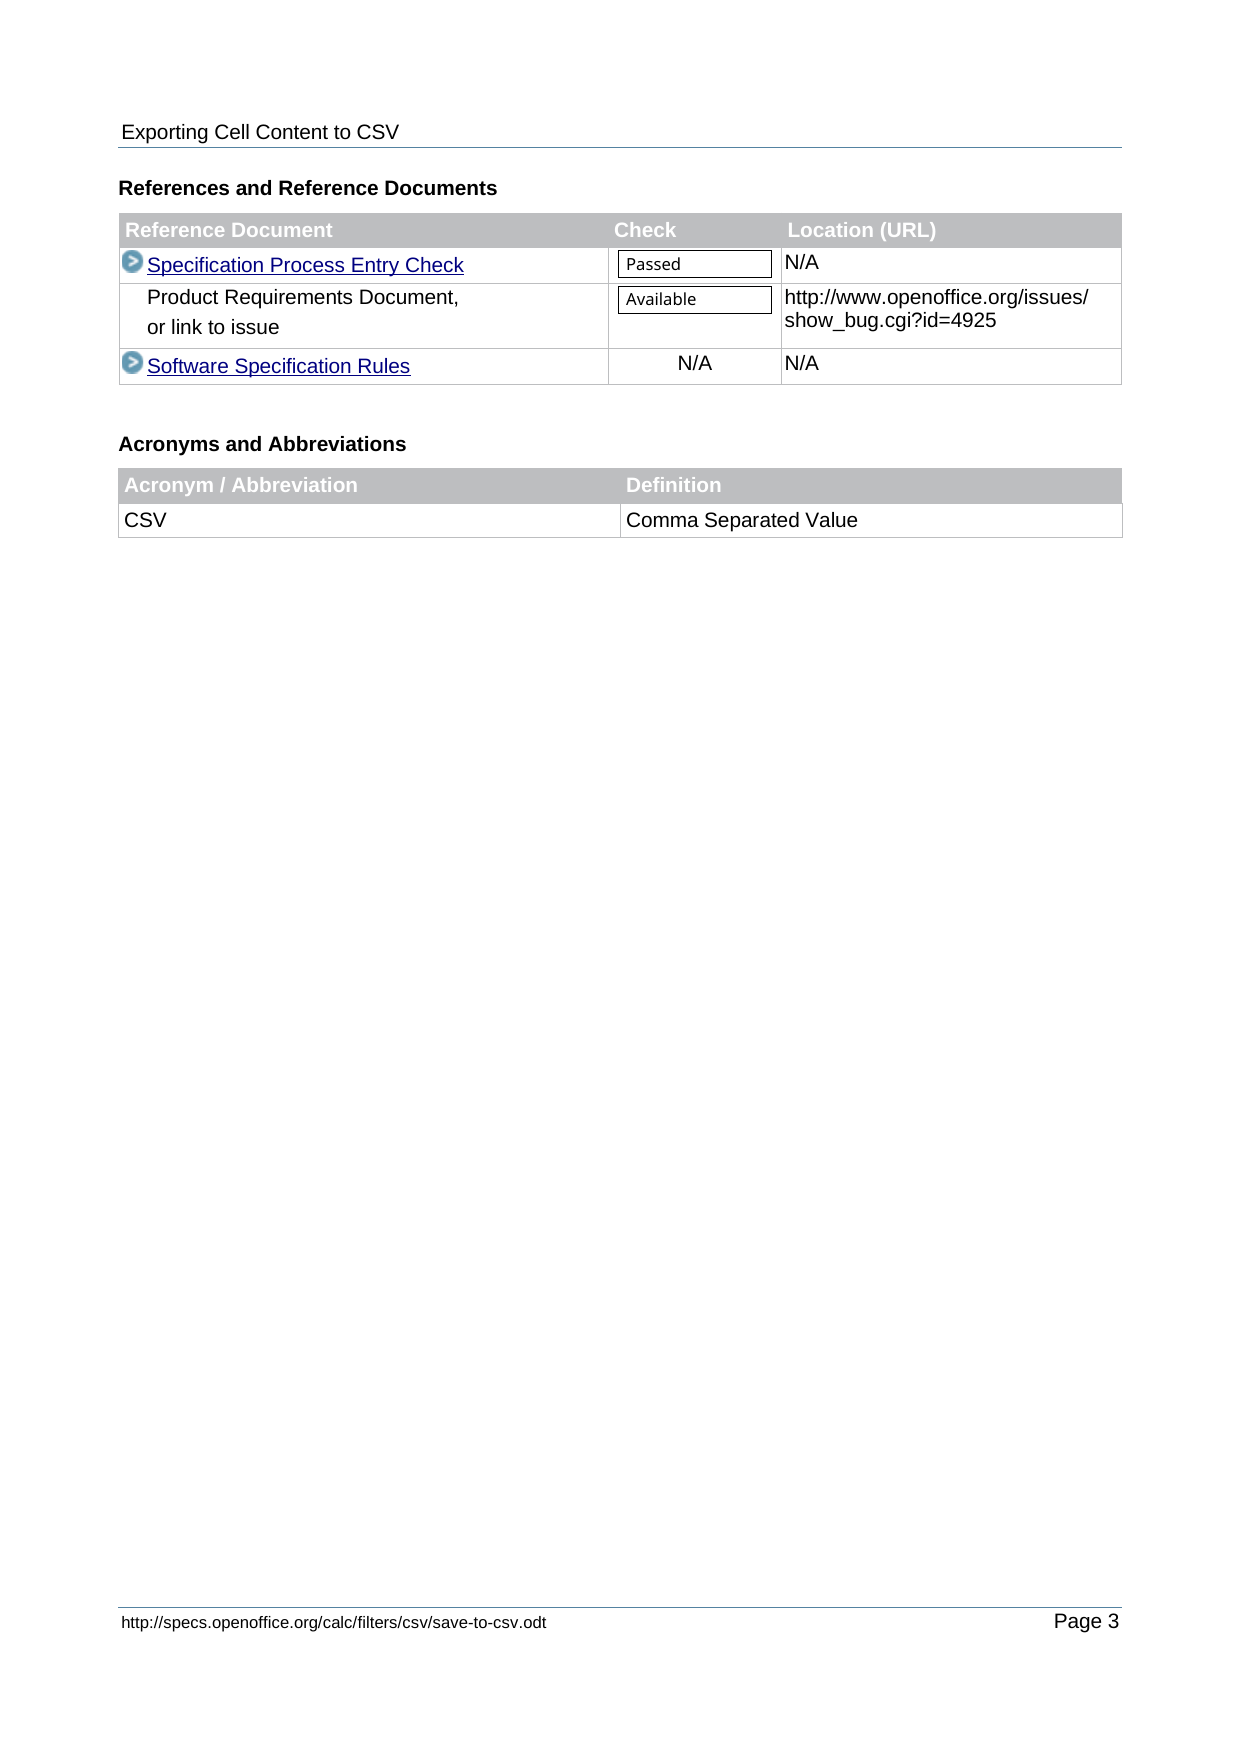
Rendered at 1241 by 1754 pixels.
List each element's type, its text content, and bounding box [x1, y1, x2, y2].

table_cell Specification Process Entry Check [120, 248, 608, 283]
picture [122, 250, 147, 273]
table_header Definition [620, 468, 1122, 503]
table_cell N/A [609, 349, 781, 384]
table_cell http://www.openoffice.org/issues/show_bug.cgi?id=4925 [782, 284, 1121, 348]
table_cell [609, 284, 781, 348]
table_cell N/A [782, 248, 1121, 283]
subtitle Acronyms and Abbreviations [118, 432, 1122, 455]
table_header Acronym / Abbreviation [118, 468, 620, 503]
table_cell CSV [119, 504, 620, 537]
table_header Reference Document [119, 213, 608, 248]
picture [122, 351, 147, 374]
table_cell Product Requirements Document, or link to issue [120, 284, 608, 348]
table_cell Software Specification Rules [120, 349, 608, 384]
table_cell Comma Separated Value [621, 504, 1122, 537]
table_header Location (URL) [782, 213, 1122, 248]
table_header Check [609, 213, 781, 248]
subtitle References and Reference Documents [118, 177, 1122, 200]
table_cell [609, 248, 781, 283]
table_cell N/A [782, 349, 1121, 384]
